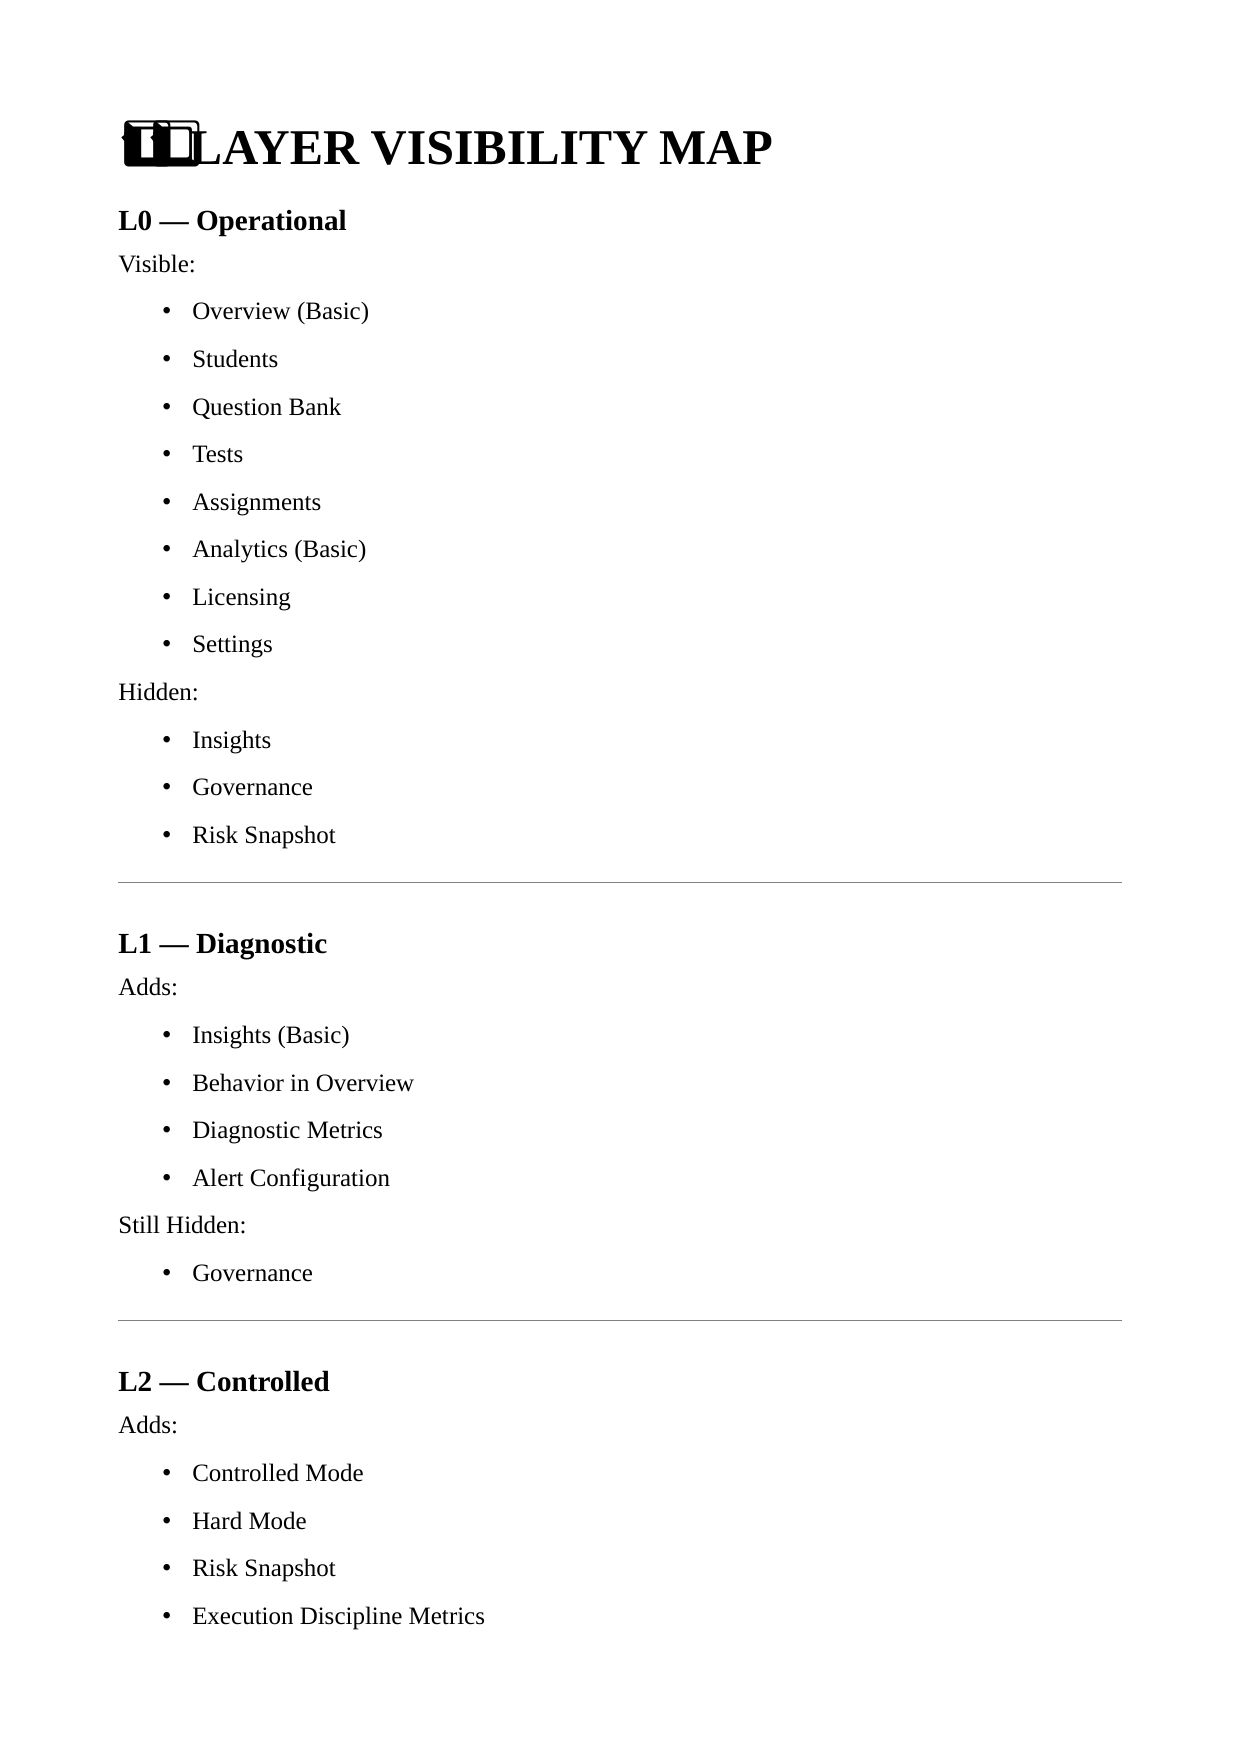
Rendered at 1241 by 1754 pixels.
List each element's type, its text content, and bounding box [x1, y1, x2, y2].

list Settings [162, 629, 1122, 658]
list Controlled Mode [162, 1458, 1122, 1487]
text Adds: [118, 972, 1122, 1001]
subtitle L1 — Diagnostic [118, 926, 1122, 960]
list Governance [162, 772, 1122, 801]
list Tests [162, 439, 1122, 468]
list Insights (Basic) [162, 1020, 1122, 1049]
list Hard Mode [162, 1506, 1122, 1534]
list Analytics (Basic) [162, 534, 1122, 563]
list Insights [162, 725, 1122, 753]
subtitle L0 — Operational [118, 203, 1122, 236]
text Hidden: [118, 677, 1122, 706]
list Alert Configuration [162, 1163, 1122, 1192]
list Licensing [162, 582, 1122, 611]
list Question Bank [162, 392, 1122, 420]
list Students [162, 344, 1122, 373]
list Risk Snapshot [162, 820, 1122, 849]
list Execution Discipline Metrics [162, 1601, 1122, 1630]
text Still Hidden: [118, 1211, 1122, 1239]
list Overview (Basic) [162, 296, 1122, 325]
list Behavior in Overview [162, 1068, 1122, 1096]
list Governance [162, 1258, 1122, 1287]
subtitle L2 — Controlled [118, 1364, 1122, 1398]
text Adds: [118, 1411, 1122, 1439]
list Assignments [162, 487, 1122, 516]
text Visible: [118, 249, 1122, 277]
list Risk Snapshot [162, 1553, 1122, 1582]
list Diagnostic Metrics [162, 1115, 1122, 1144]
subtitle 1️⃣1️⃣ LAYER VISIBILITY MAP [118, 118, 1122, 176]
